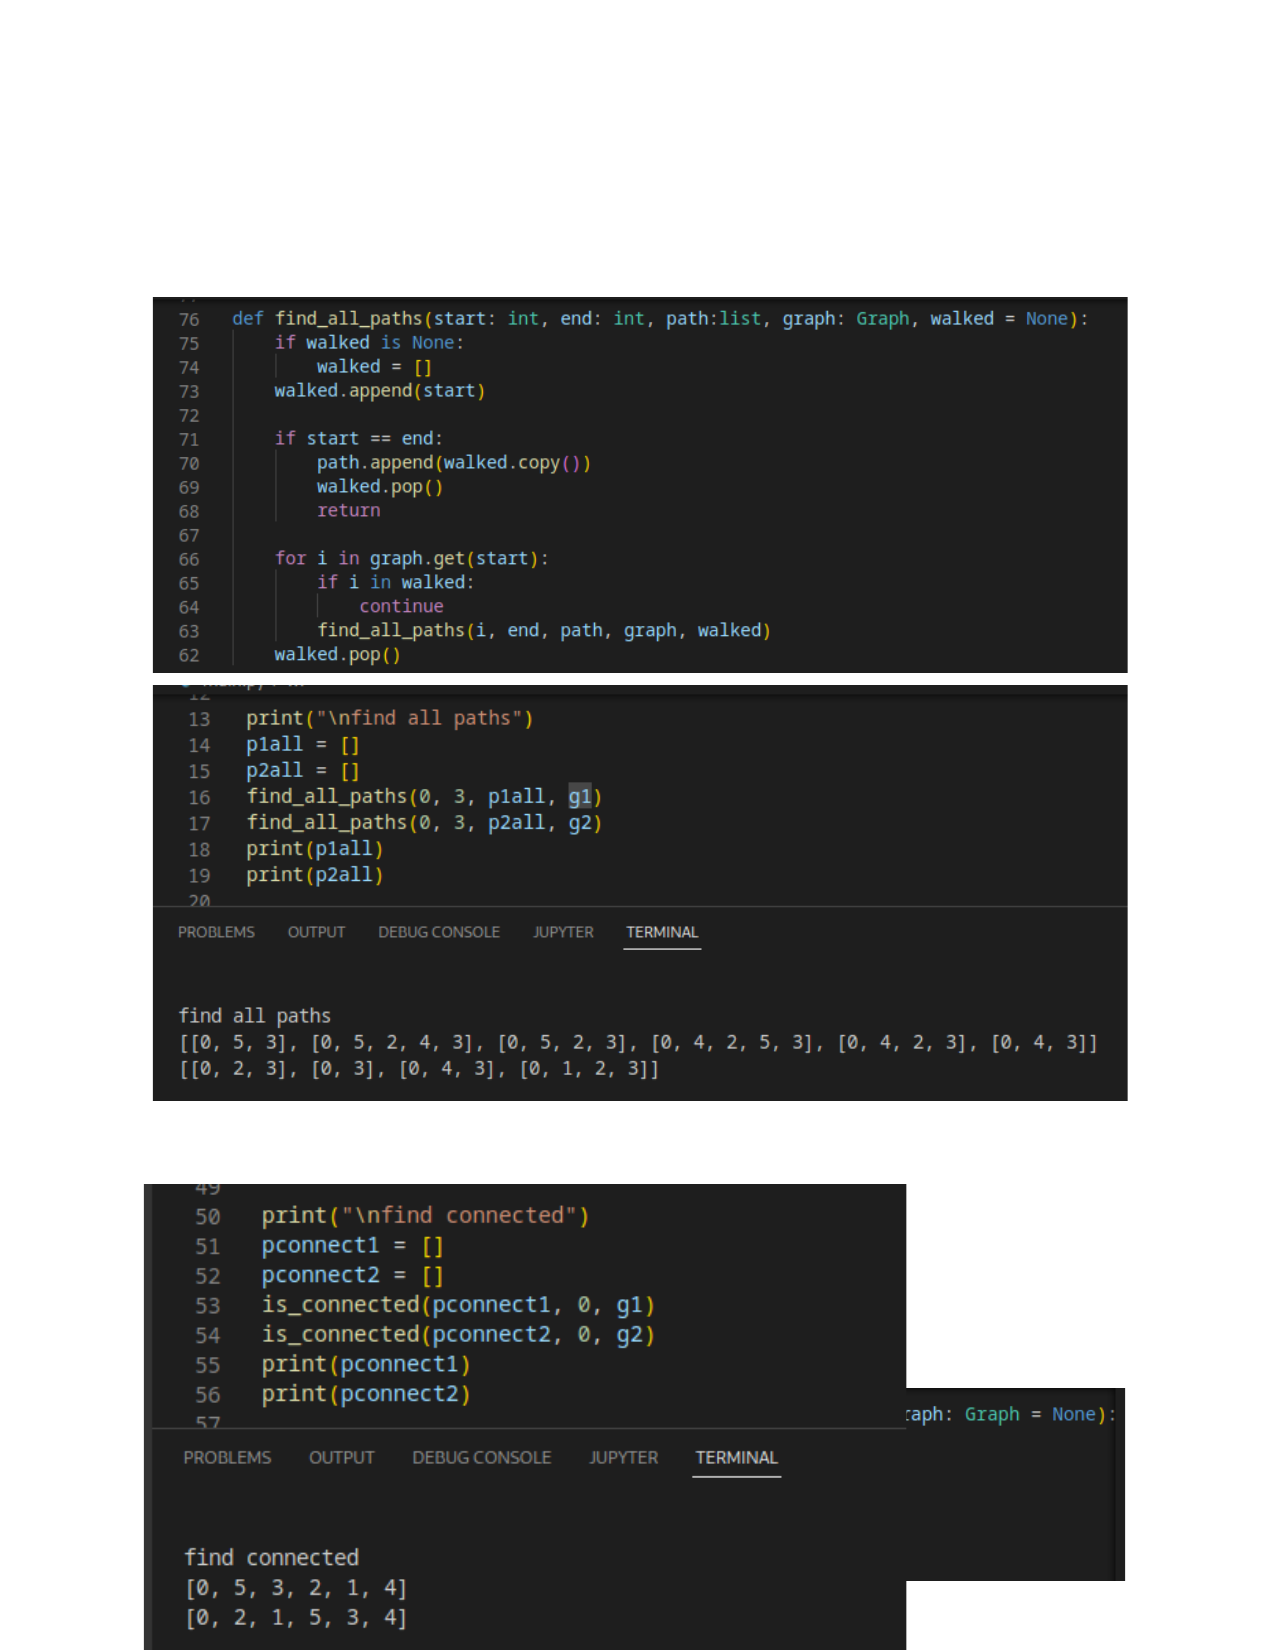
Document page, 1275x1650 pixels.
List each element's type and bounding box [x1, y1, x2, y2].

picture [143, 1184, 1125, 1650]
picture [152, 685, 1128, 1101]
picture [152, 297, 1128, 673]
